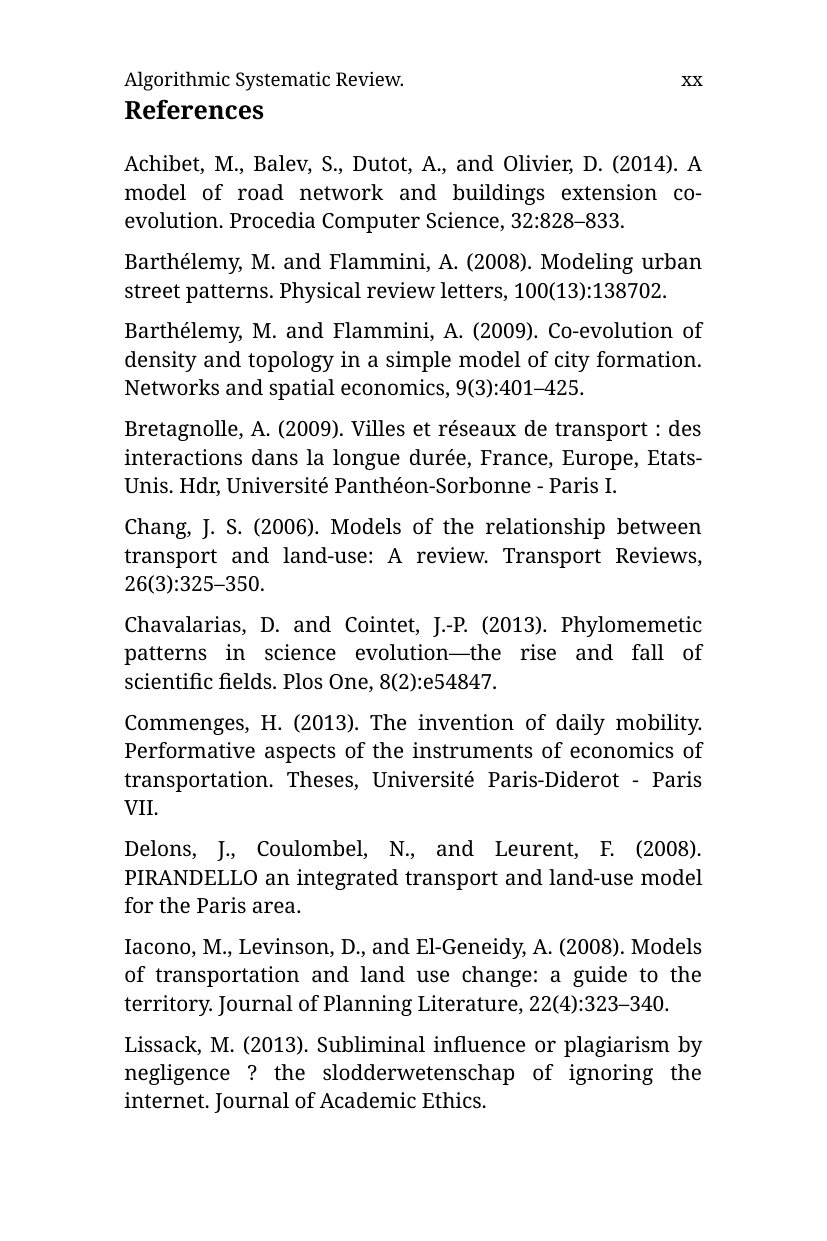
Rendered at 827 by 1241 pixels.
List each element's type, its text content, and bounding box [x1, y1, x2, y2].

text Barthélemy, M. and Flammini, A. (2008). Modeling urban street patterns. Physical review letters, 100(13):138702. [124, 247, 703, 304]
text Chavalarias, D. and Cointet, J.-P. (2013). Phylomemetic patterns in science evolution—the rise and fall of scientific fields. Plos One, 8(2):e54847. [124, 610, 703, 695]
text Lissack, M. (2013). Subliminal influence or plagiarism by negligence ? the slodderwetenschap of ignoring the internet. Journal of Academic Ethics. [124, 1030, 703, 1115]
text References [124, 92, 703, 126]
text Barthélemy, M. and Flammini, A. (2009). Co-evolution of density and topology in a simple model of city formation. Networks and spatial economics, 9(3):401–425. [124, 317, 703, 402]
text Delons, J., Coulombel, N., and Leurent, F. (2008). PIRANDELLO an integrated transport and land-use model for the Paris area. [124, 834, 703, 919]
text Commenges, H. (2013). The invention of daily mobility. Performative aspects of the instruments of economics of transportation. Theses, Université Paris-Diderot - Paris VII. [124, 708, 703, 822]
text Bretagnolle, A. (2009). Villes et réseaux de transport : des interactions dans la longue durée, France, Europe, Etats-Unis. Hdr, Université Panthéon-Sorbonne - Paris I. [124, 414, 703, 500]
text Chang, J. S. (2006). Models of the relationship between transport and land-use: A review. Transport Reviews, 26(3):325–350. [124, 512, 703, 598]
text Achibet, M., Balev, S., Dutot, A., and Olivier, D. (2014). A model of road network and buildings extension co-evolution. Procedia Computer Science, 32:828–833. [124, 149, 703, 235]
text Iacono, M., Levinson, D., and El-Geneidy, A. (2008). Models of transportation and land use change: a guide to the territory. Journal of Planning Literature, 22(4):323–340. [124, 932, 703, 1017]
